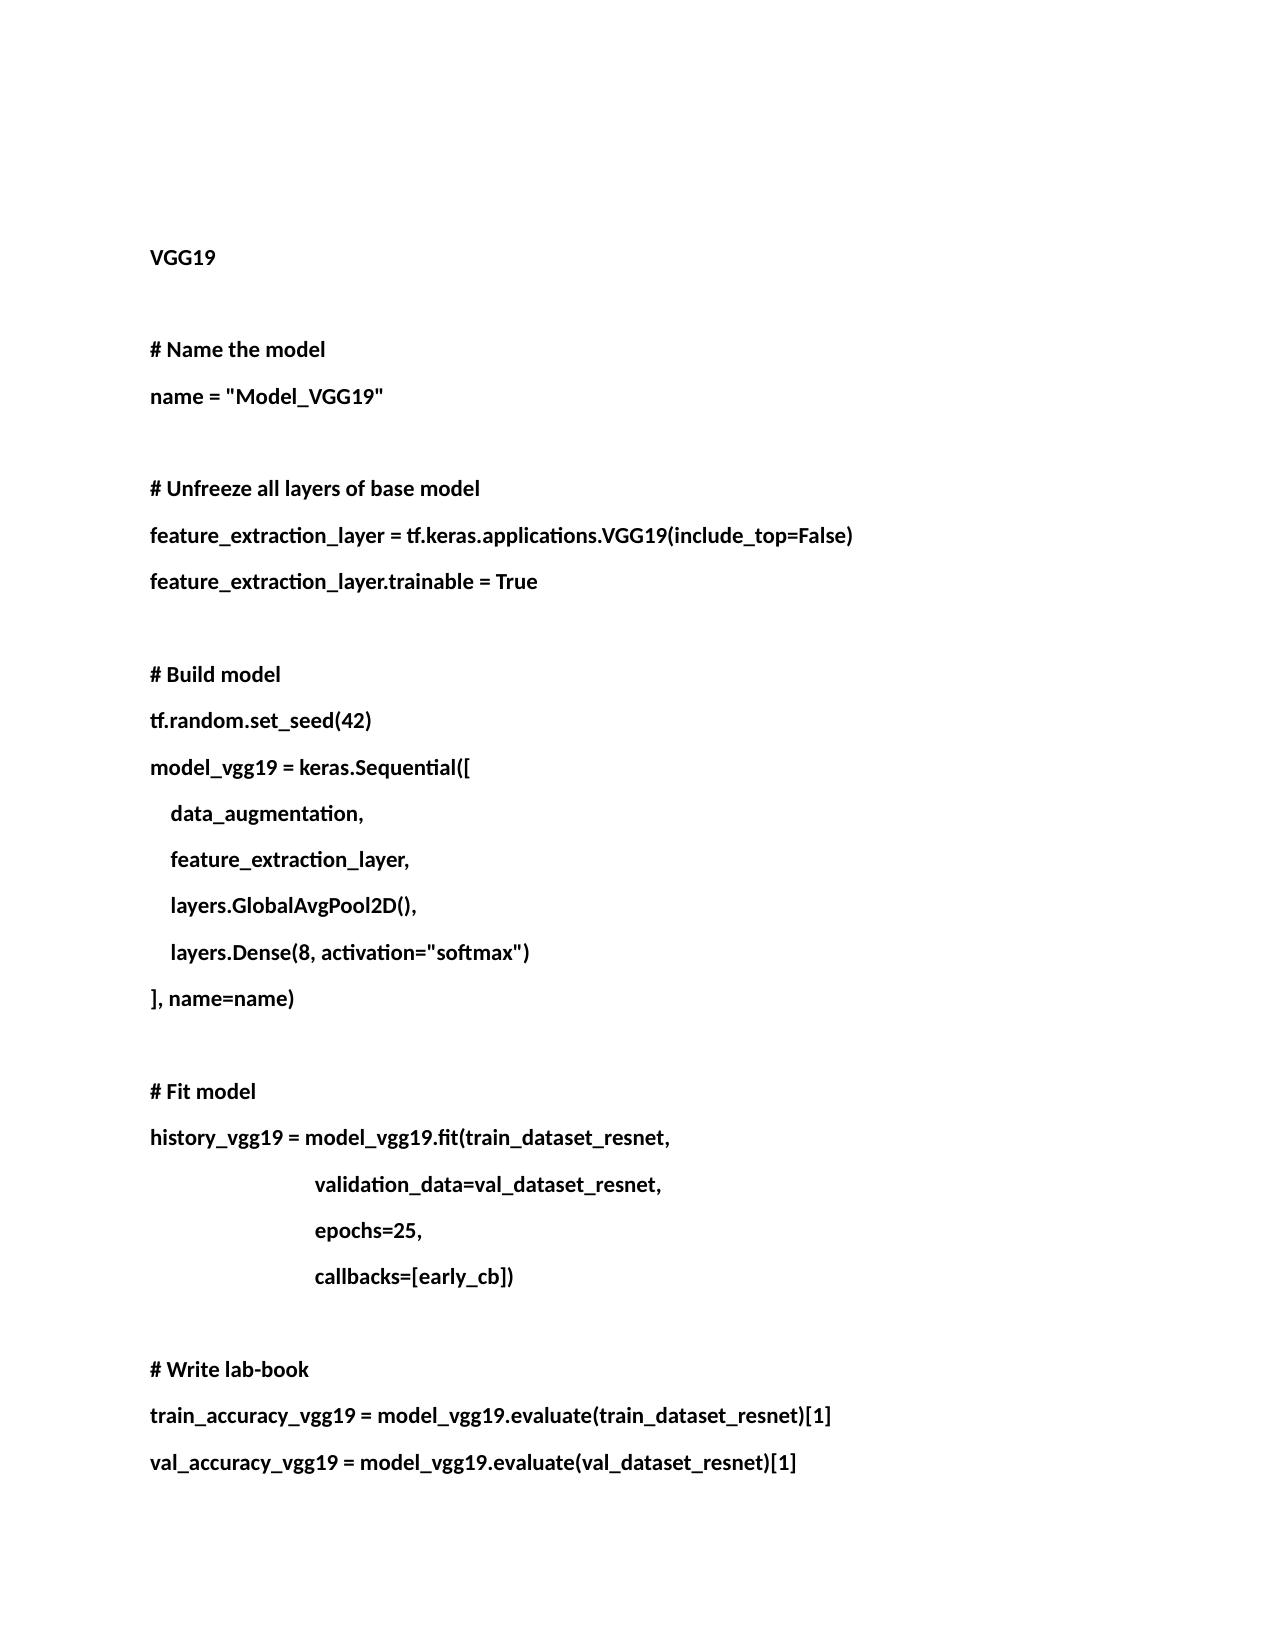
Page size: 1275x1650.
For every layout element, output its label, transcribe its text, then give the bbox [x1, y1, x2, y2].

text layers.Dense(8, activation="softmax") [150, 938, 1125, 966]
text train_accuracy_vgg19 = model_vgg19.evaluate(train_dataset_resnet)[1] [150, 1402, 1125, 1429]
text history_vgg19 = model_vgg19.fit(train_dataset_resnet, [150, 1123, 1125, 1151]
text layers.GlobalAvgPool2D(), [150, 892, 1125, 920]
text feature_extraction_layer.trainable = True [150, 567, 1125, 595]
text feature_extraction_layer = tf.keras.applications.VGG19(include_top=False) [150, 521, 1125, 549]
text epochs=25, [150, 1216, 1125, 1244]
text # Fit model [150, 1077, 1125, 1105]
text feature_extraction_layer, [150, 845, 1125, 873]
text callbacks=[early_cb]) [150, 1262, 1125, 1291]
text VGG19 [150, 243, 1125, 271]
text # Build model [150, 660, 1125, 688]
text tf.random.set_seed(42) [150, 706, 1125, 734]
text data_augmentation, [150, 799, 1125, 827]
text # Name the model [150, 335, 1125, 363]
text ], name=name) [150, 984, 1125, 1012]
text # Unfreeze all layers of base model [150, 474, 1125, 502]
text validation_data=val_dataset_resnet, [150, 1170, 1125, 1198]
text val_accuracy_vgg19 = model_vgg19.evaluate(val_dataset_resnet)[1] [150, 1448, 1125, 1476]
text model_vgg19 = keras.Sequential([ [150, 753, 1125, 781]
text # Write lab-book [150, 1355, 1125, 1383]
text name = "Model_VGG19" [150, 382, 1125, 410]
